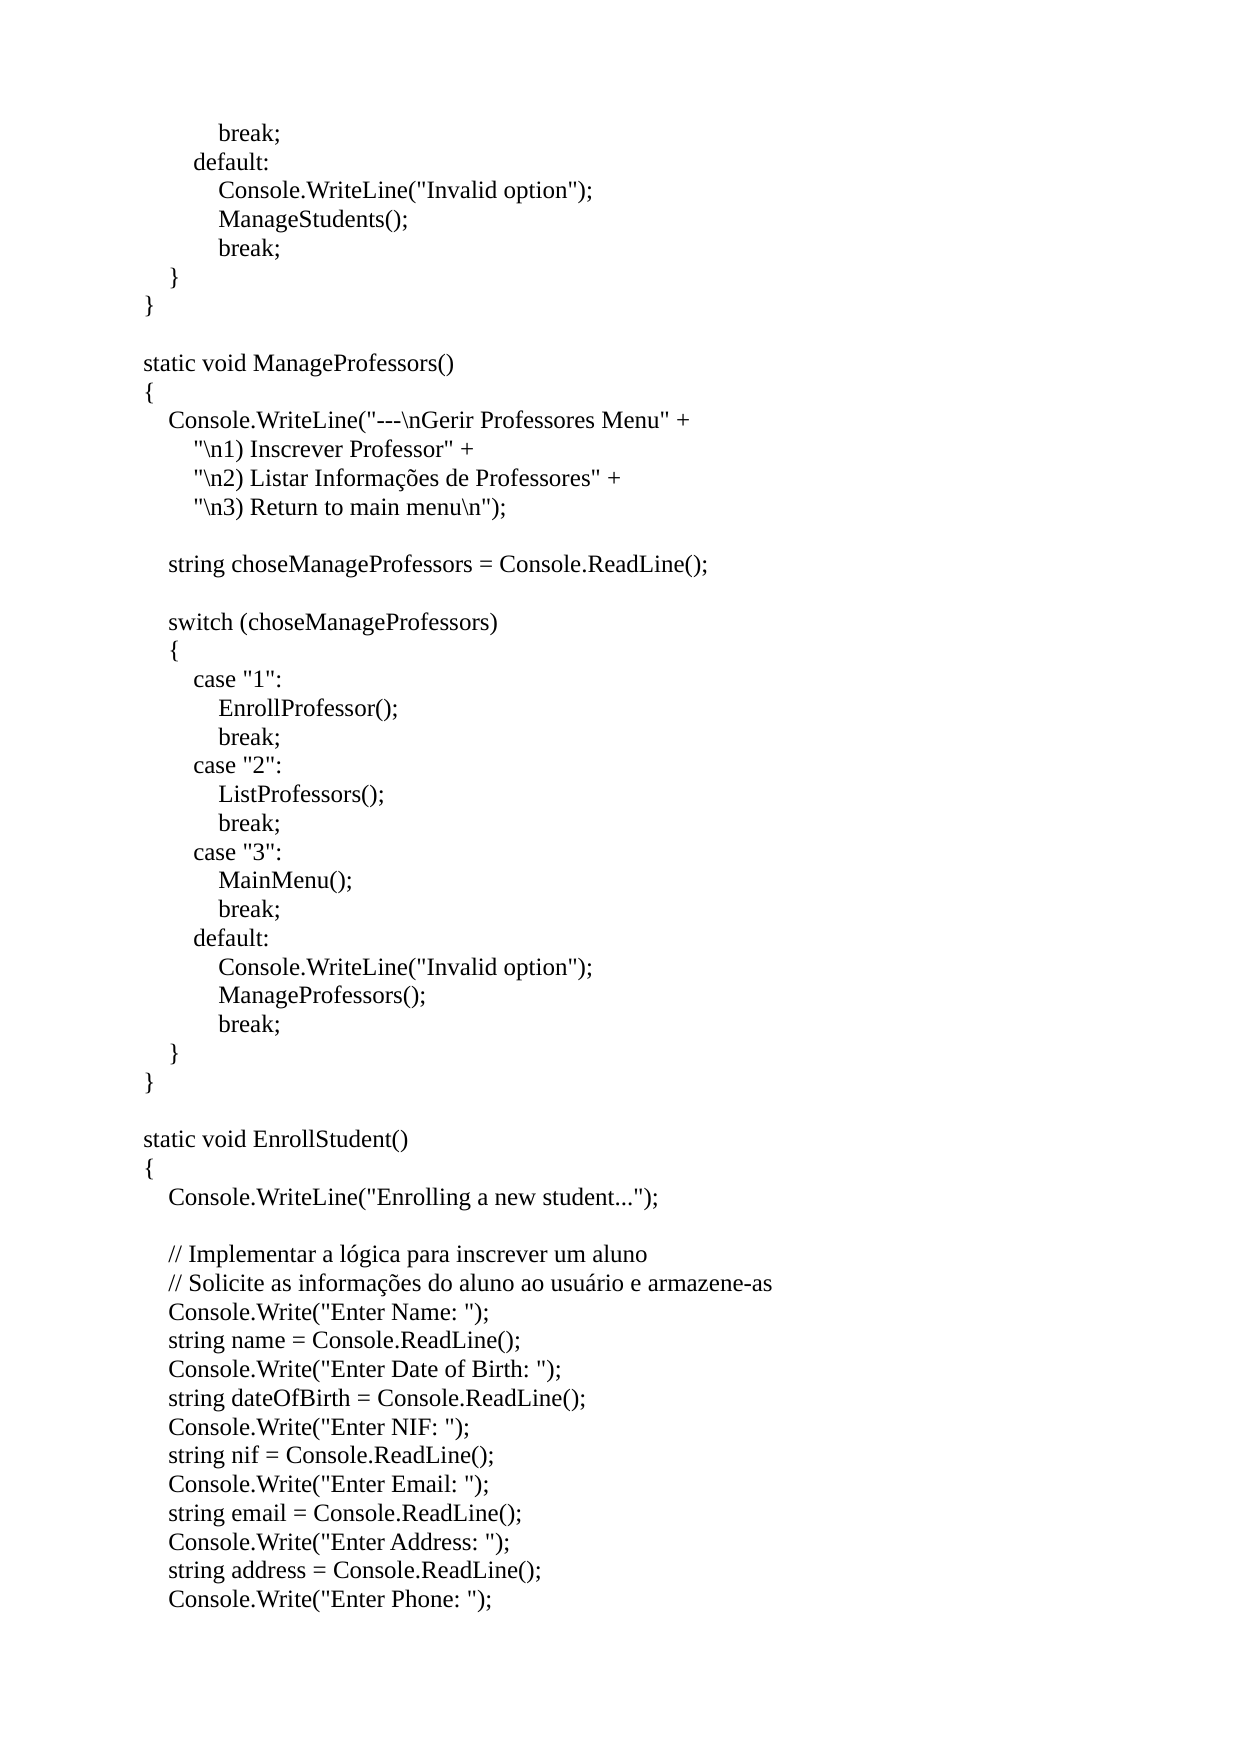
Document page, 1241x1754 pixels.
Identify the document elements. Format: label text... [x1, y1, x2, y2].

text break; default: Console.WriteLine("Invalid option"); ManageStudents(); break; } } static void ManageProfessors() { Console.WriteLine("---\nGerir Professores Menu" + "\n1) Inscrever Professor" + "\n2) Listar Informações de Professores" + "\n3) Return to main menu\n"); string choseManageProfessors = Console.ReadLine(); switch (choseManageProfessors) { case "1": EnrollProfessor(); break; case "2": ListProfessors(); break; case "3": MainMenu(); break; default: Console.WriteLine("Invalid option"); ManageProfessors(); break; } } static void EnrollStudent() { Console.WriteLine("Enrolling a new student..."); // Implementar a lógica para inscrever um aluno // Solicite as informações do aluno ao usuário e armazene-as Console.Write("Enter Name: "); string name = Console.ReadLine(); Console.Write("Enter Date of Birth: "); string dateOfBirth = Console.ReadLine(); Console.Write("Enter NIF: "); string nif = Console.ReadLine(); Console.Write("Enter Email: "); string email = Console.ReadLine(); Console.Write("Enter Address: "); string address = Console.ReadLine(); Console.Write("Enter Phone: "); [118, 118, 1122, 1613]
